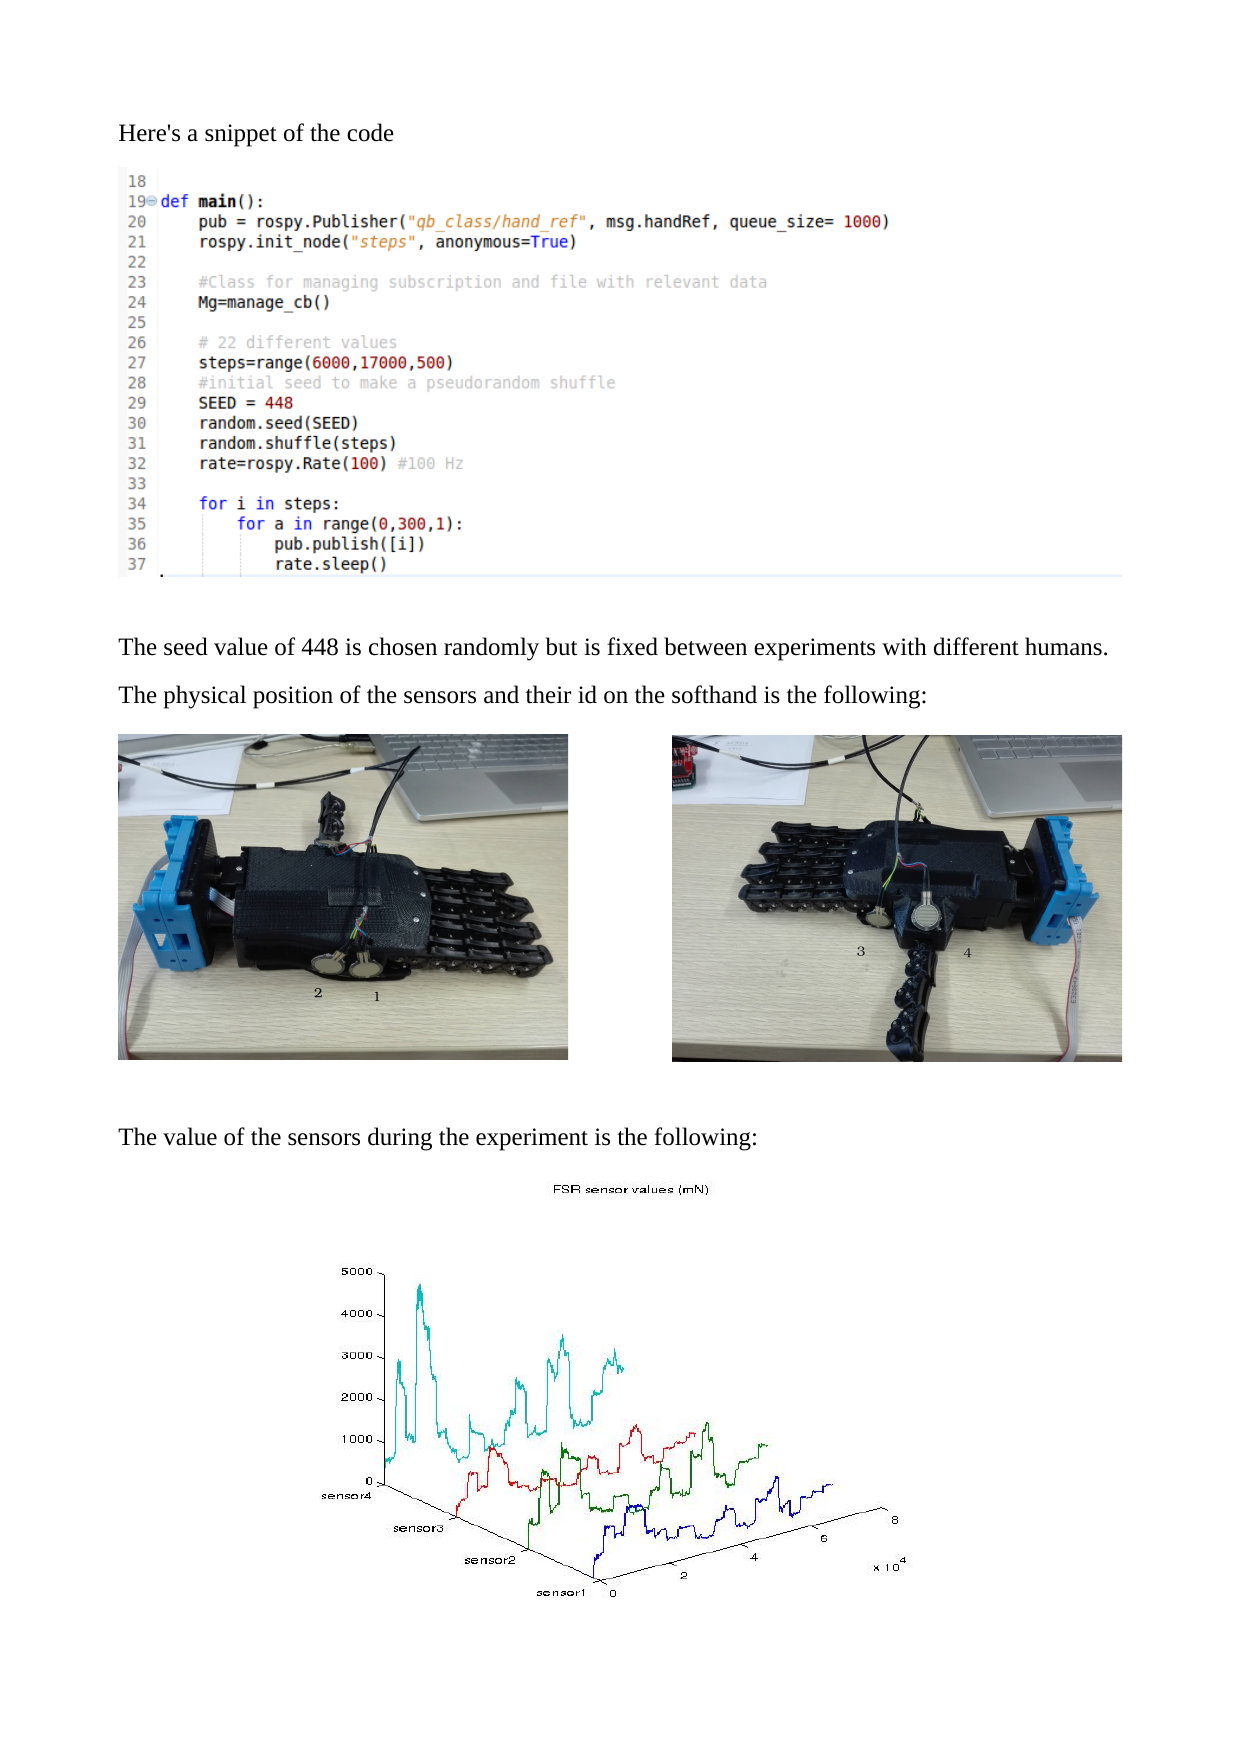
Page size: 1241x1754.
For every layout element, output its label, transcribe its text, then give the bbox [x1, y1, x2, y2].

text Here's a snippet of the code [118, 118, 1122, 147]
text The physical position of the sensors and their id on the softhand is the following: [118, 681, 1122, 709]
picture [118, 167, 1123, 577]
picture [118, 734, 569, 1060]
text The value of the sensors during the experiment is the following: [118, 1122, 1122, 1151]
picture [301, 1166, 943, 1632]
text The seed value of 448 is chosen randomly but is fixed between experiments with different humans. [118, 632, 1122, 660]
picture [672, 735, 1123, 1062]
